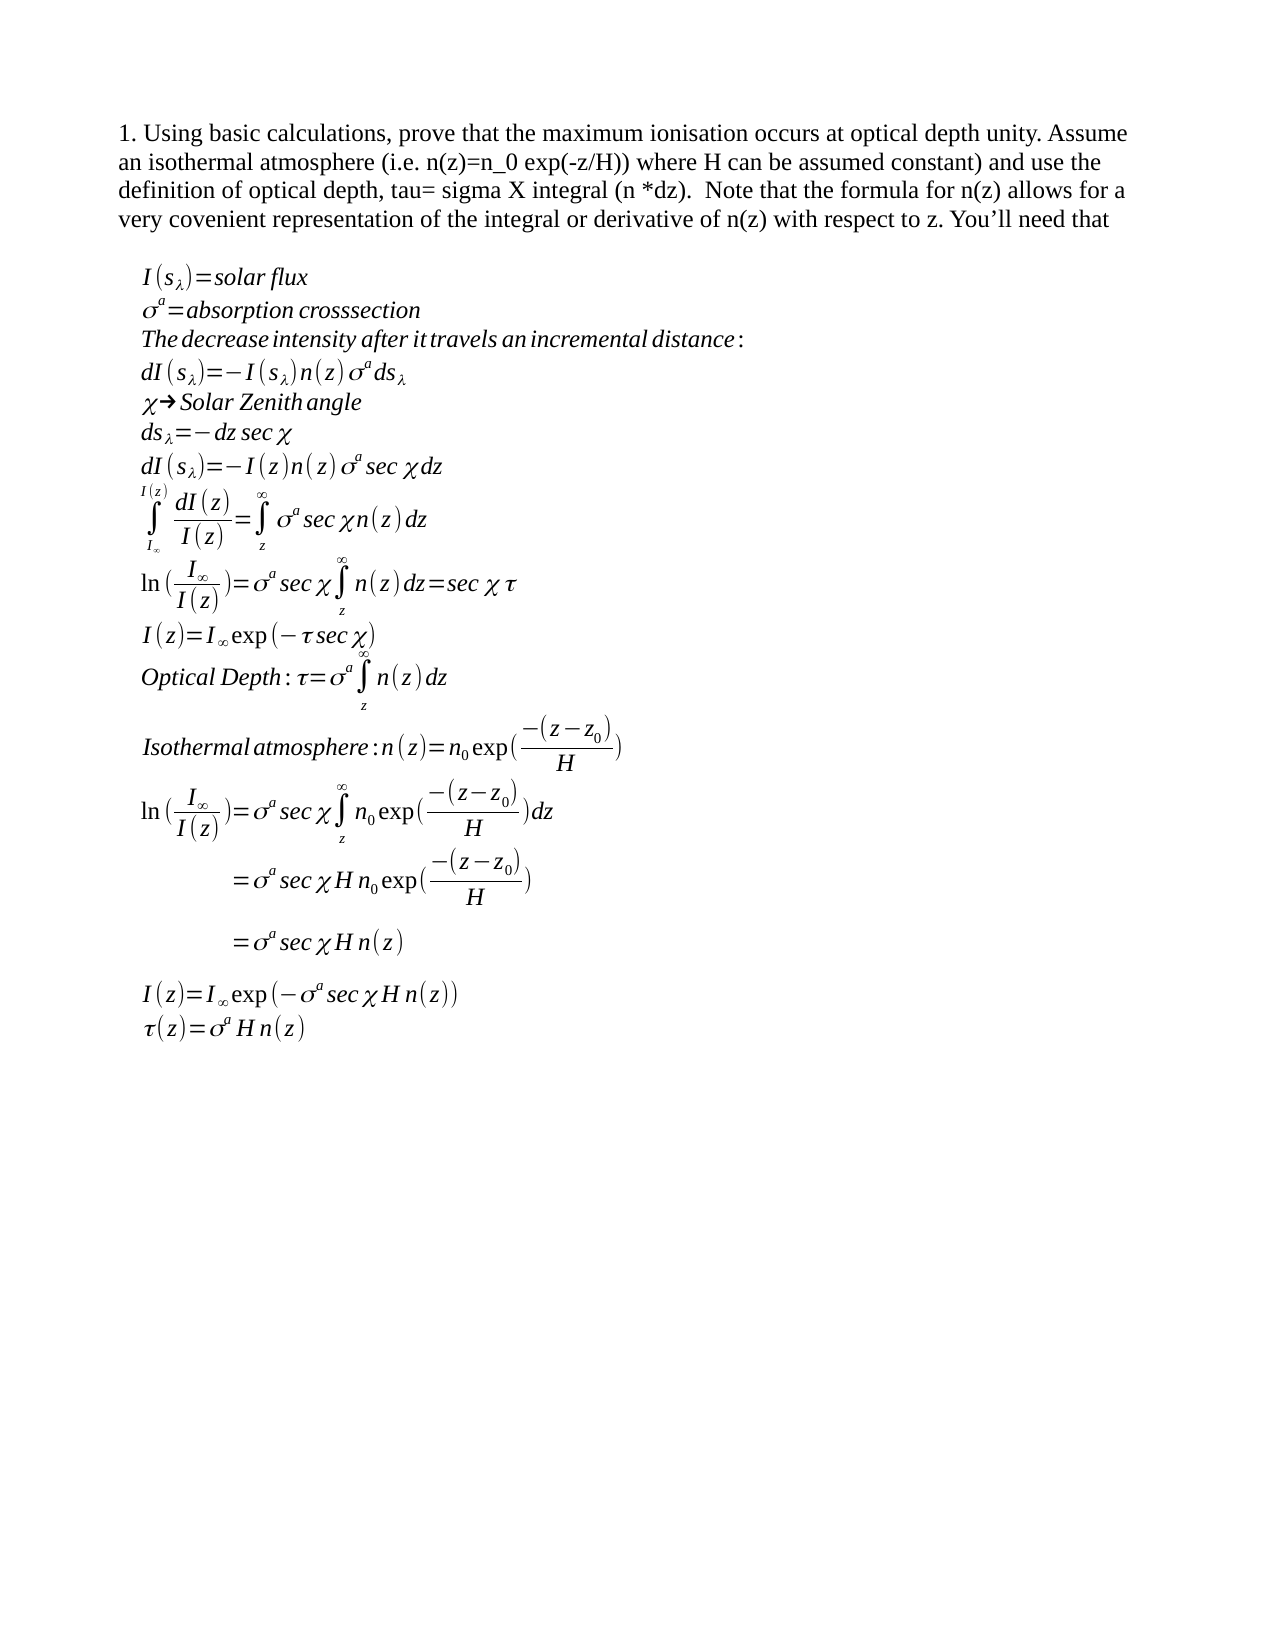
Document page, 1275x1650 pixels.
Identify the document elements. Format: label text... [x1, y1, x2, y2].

text 1. Using basic calculations, prove that the maximum ionisation occurs at optical depth unity. Assume an isothermal atmosphere (i.e. n(z)=n_0 exp(-z/H)) where H can be assumed constant) and use the definition of optical depth, tau= sigma X integral (n *dz). Note that the formula for n(z) allows for a very covenient representation of the integral or derivative of n(z) with respect to z. You’ll need that [118, 118, 1157, 233]
